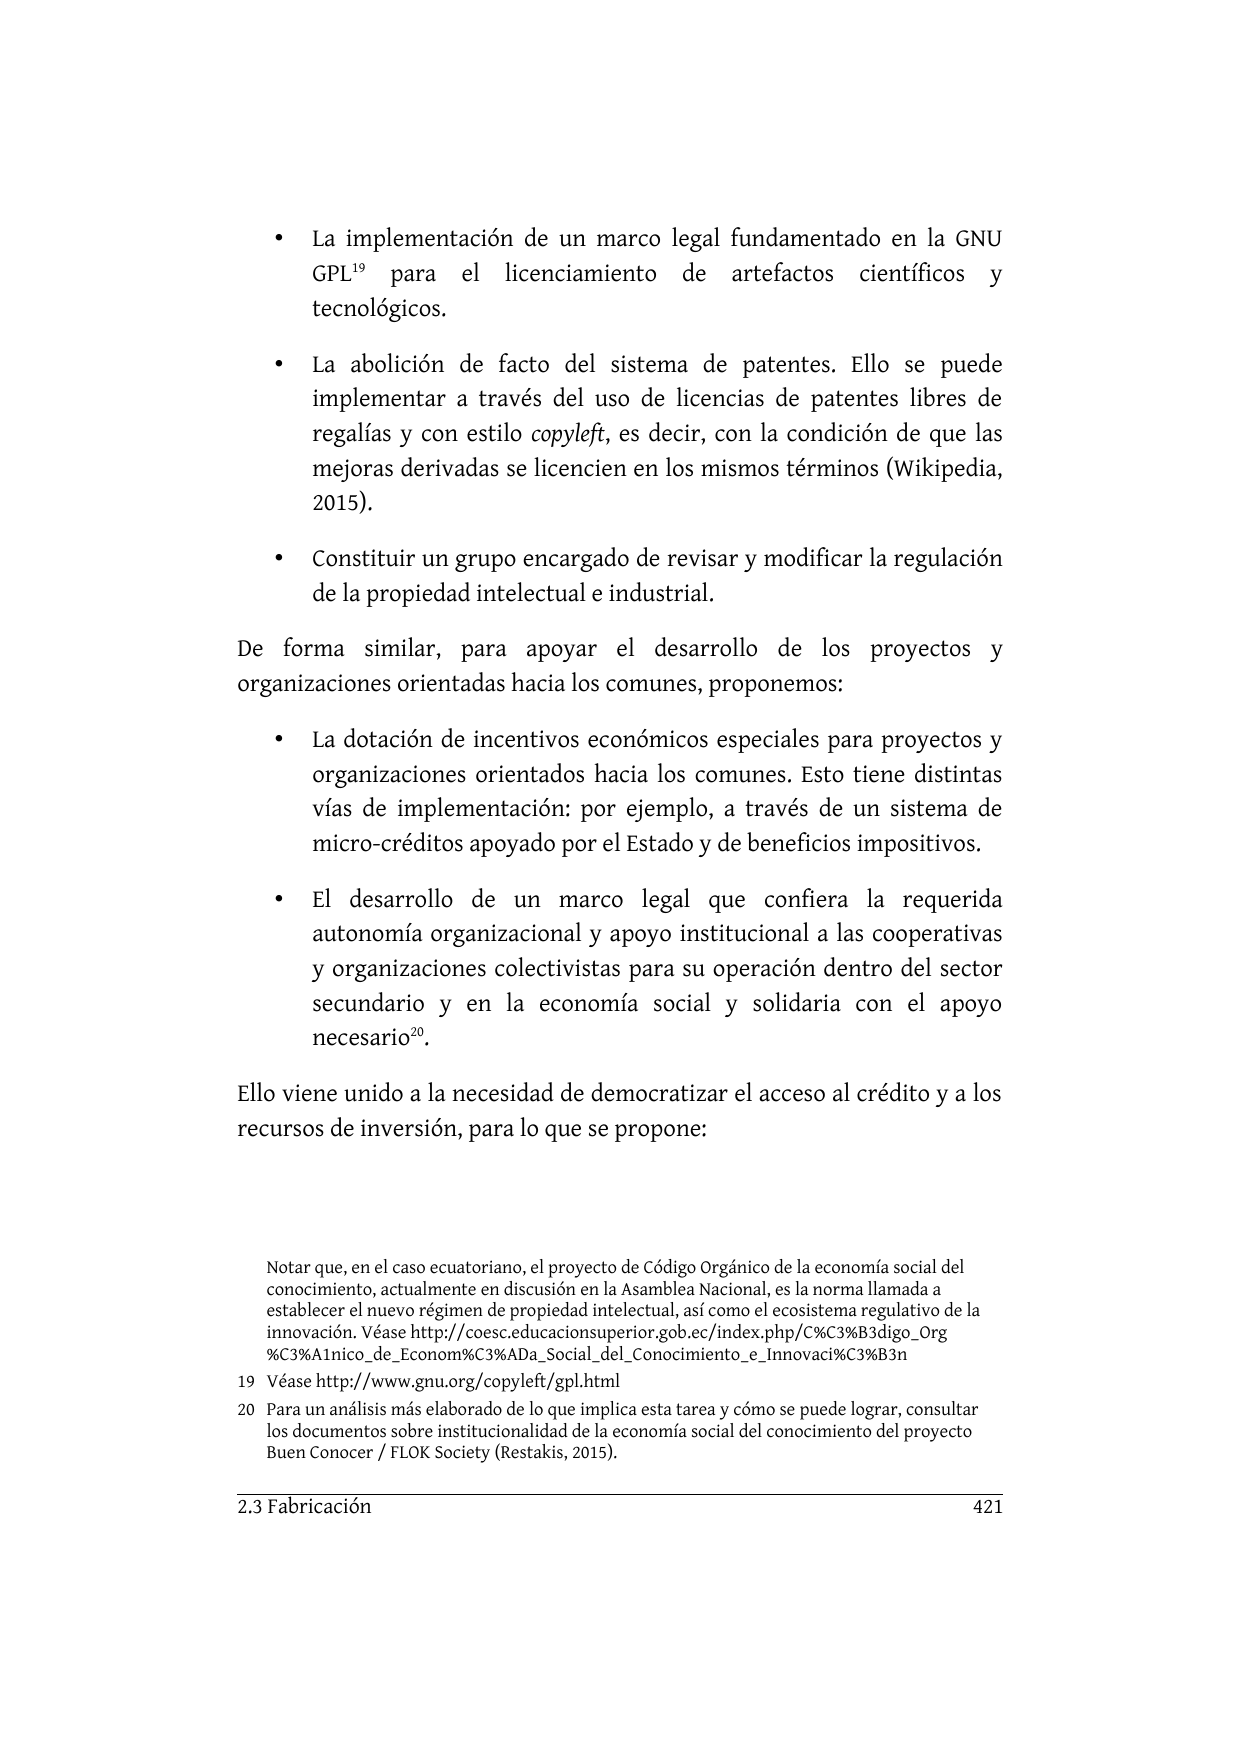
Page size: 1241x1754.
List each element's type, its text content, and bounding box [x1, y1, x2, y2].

list La abolición de facto del sistema de patentes. Ello se puede implementar a través del uso de licencias de patentes libres de regalías y con estilo copyleft, es decir, con la condición de que las mejoras derivadas se licencien en los mismos términos (Wikipedia, 2015). [274, 350, 1003, 518]
list Para un análisis más elaborado de lo que implica esta tarea y cómo se puede lograr, consultar los documentos sobre institucionalidad de la economía social del conocimiento del proyecto Buen Conocer / FLOK Society (Restakis, 2015). [237, 1399, 1003, 1464]
list Constituir un grupo encargado de revisar y modificar la regulación de la propiedad intelectual e industrial. [274, 544, 1003, 608]
list La dotación de incentivos económicos especiales para proyectos y organizaciones orientados hacia los comunes. Esto tiene distintas vías de implementación: por ejemplo, a través de un sistema de micro-créditos apoyado por el Estado y de beneficios impositivos. [274, 725, 1003, 858]
text De forma similar, para apoyar el desarrollo de los proyectos y organizaciones orientadas hacia los comunes, proponemos: [237, 635, 1003, 699]
list El desarrollo de un marco legal que confiera la requerida autonomía organizacional y apoyo institucional a las cooperativas y organizaciones colectivistas para su operación dentro del sector secundario y en la economía social y solidaria con el apoyo necesario. [274, 885, 1003, 1053]
list La implementación de un marco legal fundamentado en la GNU GPL para el licenciamiento de artefactos científicos y tecnológicos. [274, 225, 1003, 323]
text Notar que, en el caso ecuatoriano, el proyecto de Código Orgánico de la economía social del conocimiento, actualmente en discusión en la Asamblea Nacional, es la norma llamada a establecer el nuevo régimen de propiedad intelectual, así como el ecosistema regulativo de la innovación. Véase http://coesc.educacionsuperior.gob.ec/index.php/C%C3%B3digo_Org%C3%A1nico_de_Econom%C3%ADa_Social_del_Conocimiento_e_Innovaci%C3%B3n [237, 1257, 1003, 1365]
list Véase http://www.gnu.org/copyleft/gpl.html [237, 1371, 1003, 1393]
text Ello viene unido a la necesidad de democratizar el acceso al crédito y a los recursos de inversión, para lo que se propone: [237, 1080, 1003, 1143]
